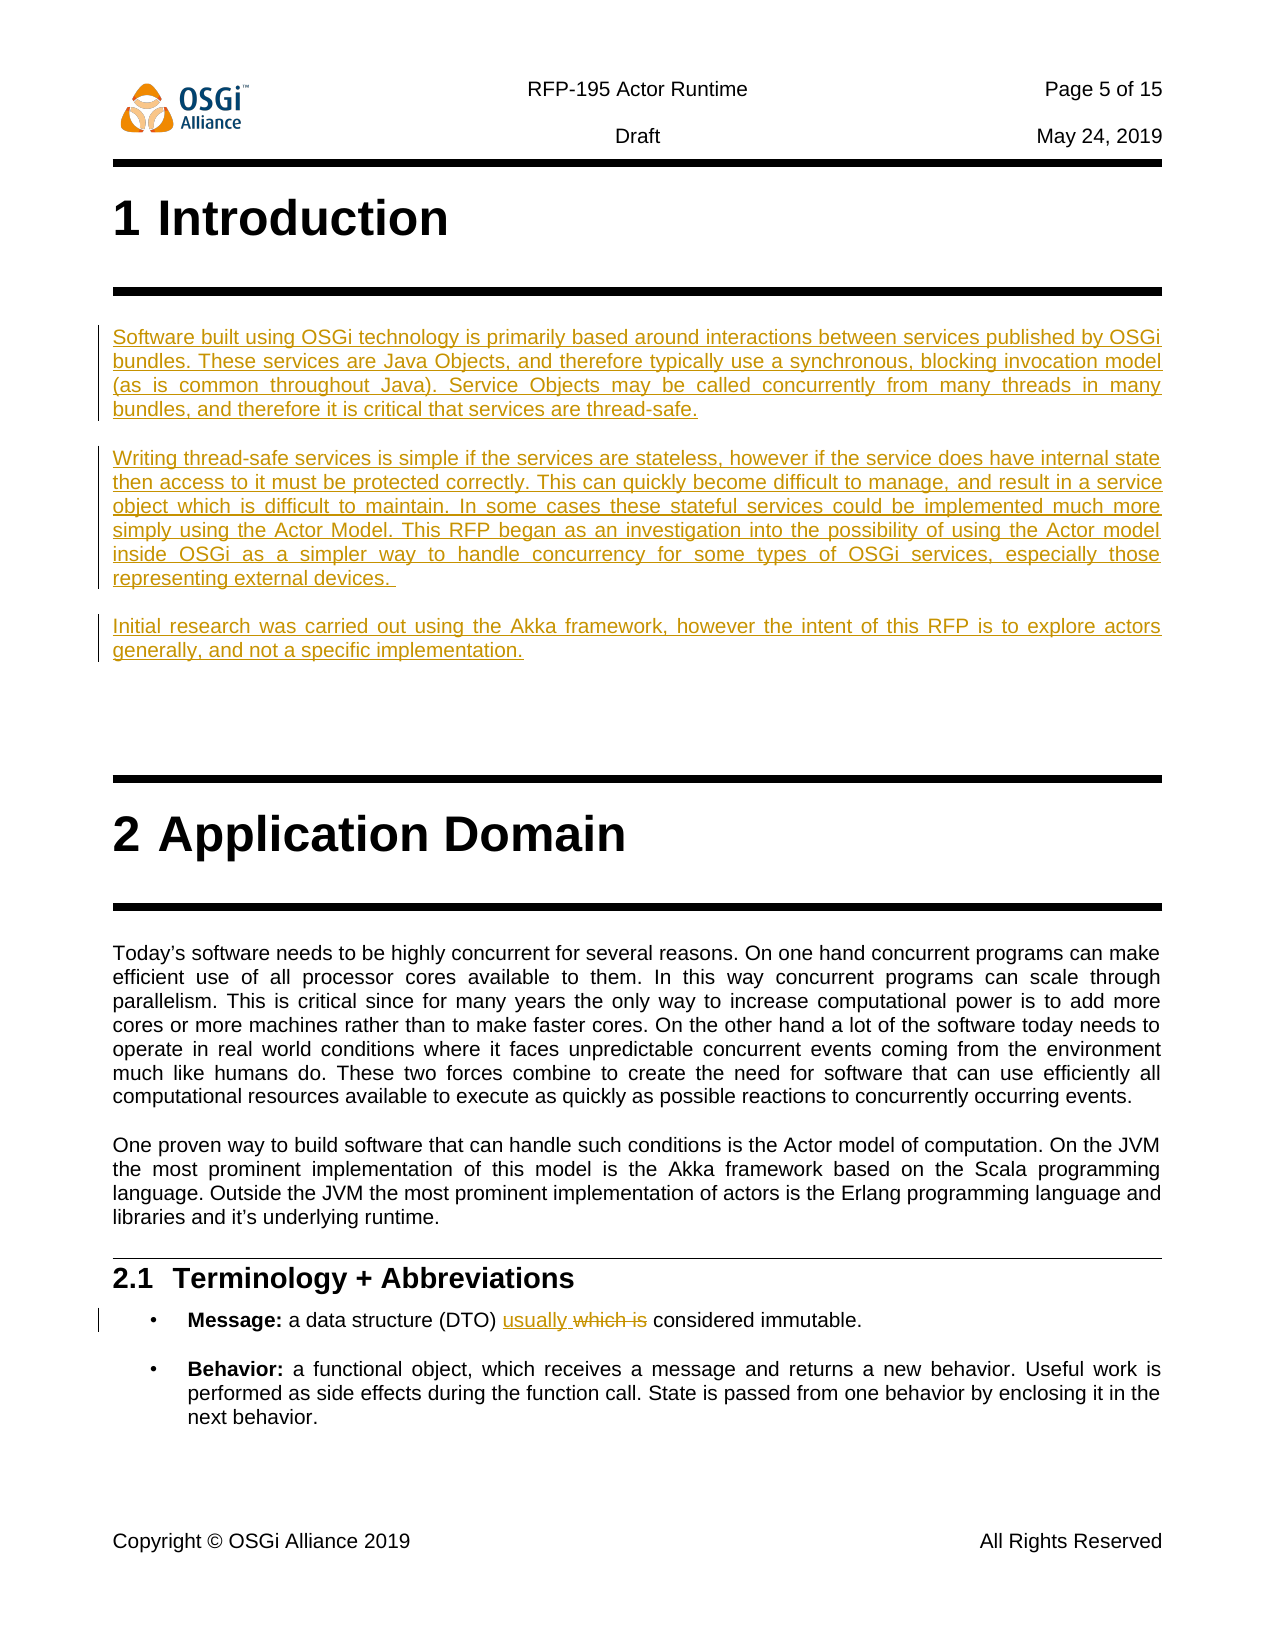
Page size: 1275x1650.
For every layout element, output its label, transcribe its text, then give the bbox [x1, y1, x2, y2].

list Behavior: a functional object, which receives a message and returns a new behavior. Useful work is performed as side effects during the function call. State is passed from one behavior by enclosing it in the next behavior. [150, 1357, 1162, 1428]
text generally, and not a specific implementation. [112, 636, 1162, 662]
text One proven way to build software that can handle such conditions is the Actor model of computation. On the JVM the most prominent implementation of this model is the Akka framework based on the Scala programming language. Outside the JVM the most prominent implementation of actors is the Erlang programming language and libraries and it’s underlying runtime. [112, 1133, 1162, 1229]
subtitle Application Domain [112, 776, 1162, 911]
text simply using the Actor Model. This RFP began as an investigation into the possibility of using the Actor model inside OSGi as a simpler way to handle concurrency for some types of OSGi services, especially those representing external devices. [112, 515, 1162, 589]
text bundles. These services are Java Objects, and therefore typically use a synchronous, blocking invocation model [112, 347, 1162, 370]
text Writing thread-safe services is simple if the services are stateless, however if the service does have internal state then access to it must be protected correctly. This can quickly become difficult to manage, and result in a service [112, 446, 1162, 491]
text (as is common throughout Java). Service Objects may be called concurrently from many threads in many [112, 371, 1162, 394]
subtitle Introduction [112, 160, 1162, 296]
text Today’s software needs to be highly concurrent for several reasons. On one hand concurrent programs can make efficient use of all processor cores available to them. In this way concurrent programs can scale through parallelism. This is critical since for many years the only way to increase computational power is to add more cores or more machines rather than to make faster cores. On the other hand a lot of the software today needs to operate in real world conditions where it faces unpredictable concurrent events coming from the environment much like humans do. These two forces combine to create the need for software that can use efficiently all computational resources available to execute as quickly as possible reactions to concurrently occurring events. [112, 941, 1162, 1108]
subtitle Terminology + Abbreviations [112, 1259, 1162, 1295]
text Software built using OSGi technology is primarily based around interactions between services published by OSGi [112, 325, 1162, 346]
list Message: a data structure (DTO) usually considered immutable. [150, 1307, 1162, 1332]
text object which is difficult to maintain. In some cases these stateful services could be implemented much more [112, 492, 1162, 514]
text Initial research was carried out using the Akka framework, however the intent of this RFP is to explore actors [112, 614, 1162, 635]
text bundles, and therefore it is critical that services are thread-safe. [112, 395, 1162, 421]
picture [113, 76, 257, 140]
